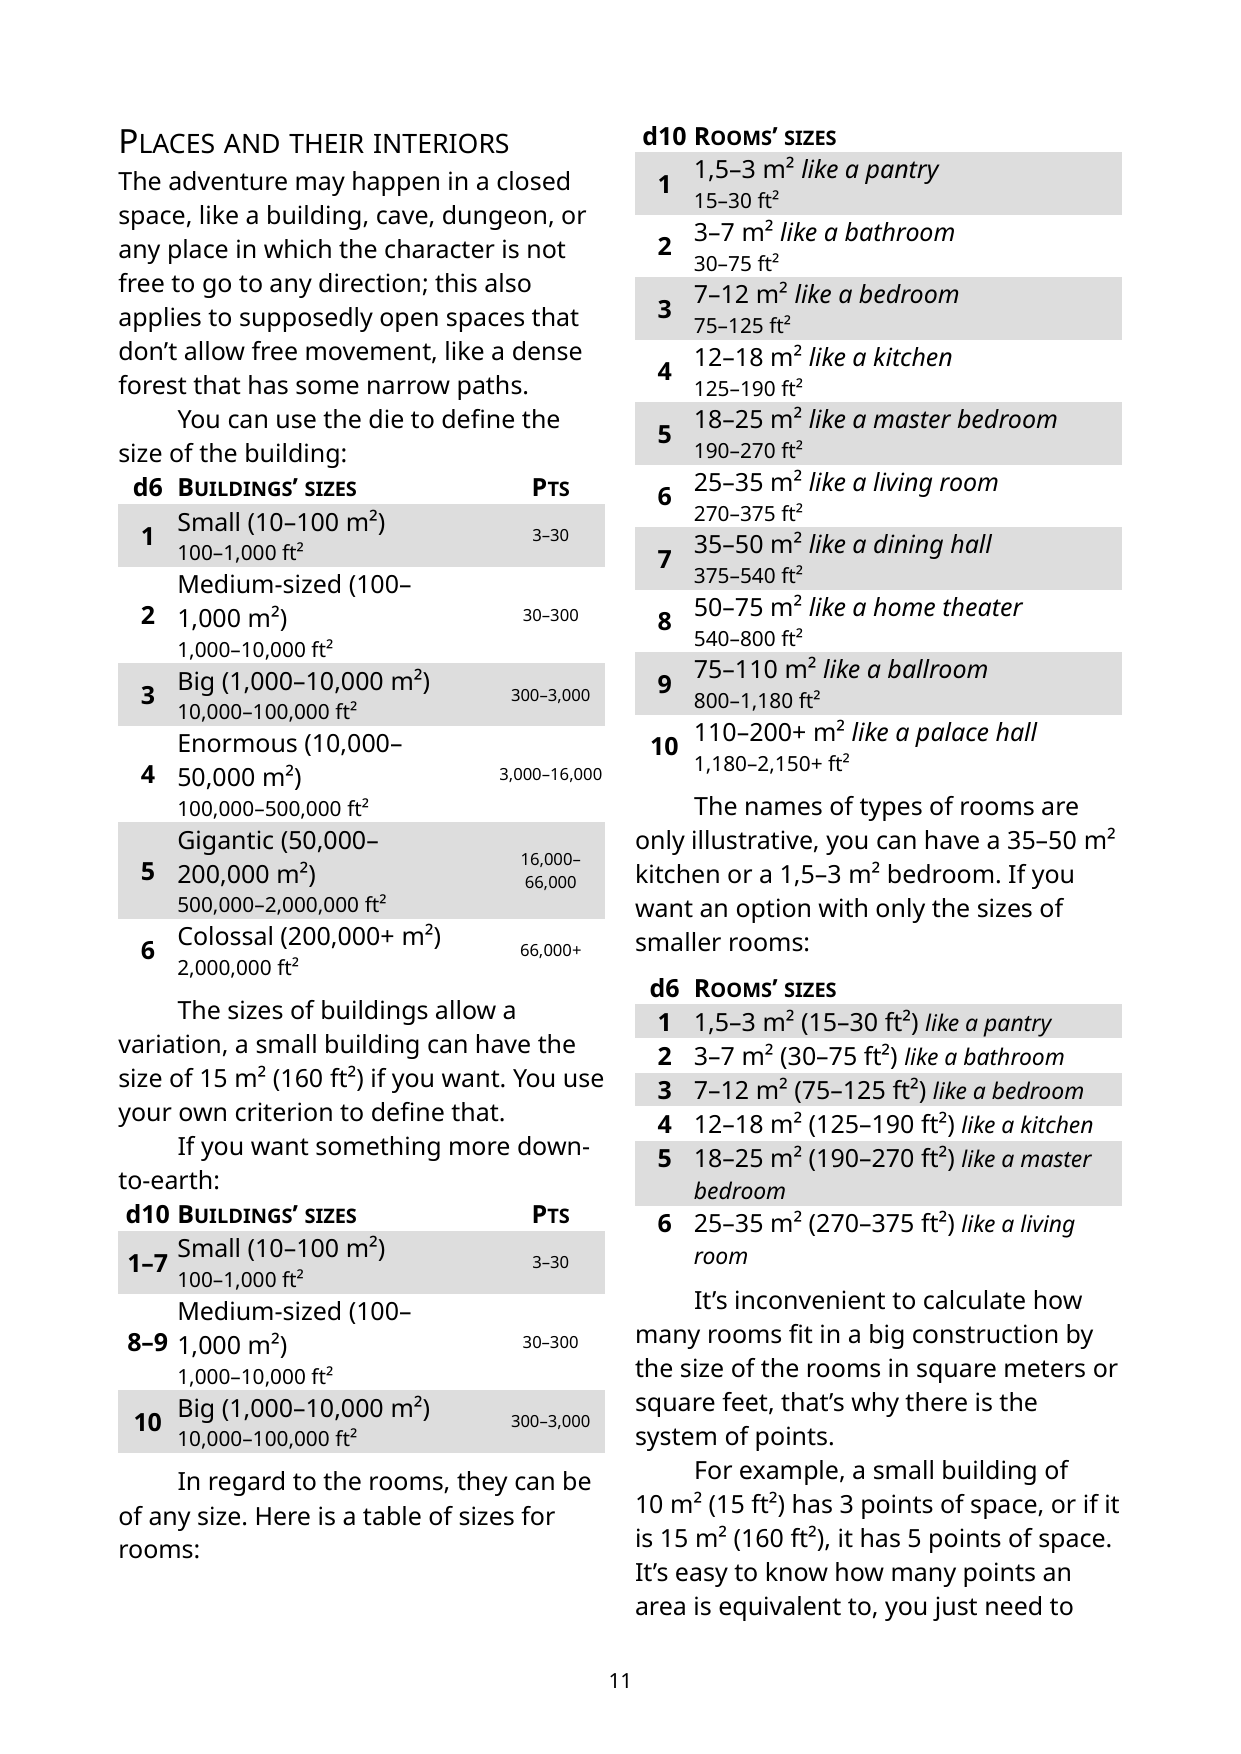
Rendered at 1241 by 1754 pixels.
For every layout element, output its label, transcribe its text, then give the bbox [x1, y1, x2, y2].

table_cell 25–35 m² like a living room 270–375 ft² [694, 465, 1122, 527]
table_cell Enormous (10,000–50,000 m²) 100,000–500,000 ft² [177, 726, 496, 822]
table_cell 1 [118, 504, 177, 567]
table_cell 9 [635, 652, 694, 715]
text It’s inconvenient to calculate how many rooms fit in a big construction by the size of the rooms in square meters or square feet, that’s why there is the system of points. [635, 1282, 1122, 1453]
table_cell 50–75 m² like a home theater 540–800 ft² [694, 590, 1122, 652]
text The sizes of buildings allow a variation, a small building can have the size of 15 m² (160 ft²) if you want. You use your own criterion to define that. [118, 993, 605, 1129]
table_cell 7–12 m² like a bedroom 75–125 ft² [694, 277, 1122, 340]
table_cell 18–25 m² like a master bedroom 190–270 ft² [694, 402, 1122, 465]
table_header d10 [635, 118, 694, 152]
table_cell 1,5–3 m² like a pantry 15–30 ft² [694, 152, 1122, 215]
table_cell 1 [635, 152, 694, 215]
table_header Buildings’ sizes [177, 470, 496, 504]
table_cell 3–7 m² like a bathroom 30–75 ft² [694, 215, 1122, 277]
table_header Rooms’ sizes [694, 970, 1122, 1004]
table_cell 3–30 [496, 1231, 605, 1294]
table_cell 30–300 [496, 567, 605, 663]
table_cell 3–30 [496, 504, 605, 567]
table_cell 2 [635, 215, 694, 277]
table_cell Small (10–100 m²) 100–1,000 ft² [177, 504, 496, 567]
table_cell 2 [118, 567, 177, 663]
table_cell Medium-sized (100–1,000 m²) 1,000–10,000 ft² [177, 1294, 496, 1390]
table_cell 16,000–66,000 [496, 822, 605, 919]
table_cell 2 [635, 1038, 694, 1072]
table_cell 1–7 [118, 1231, 177, 1294]
table_cell 18–25 m² (190–270 ft²) like a master bedroom [694, 1141, 1122, 1206]
table_cell 10 [635, 715, 694, 777]
table_cell 3 [635, 277, 694, 340]
table_cell Small (10–100 m²) 100–1,000 ft² [177, 1231, 496, 1294]
table_cell 3–7 m² (30–75 ft²) like a bathroom [694, 1038, 1122, 1072]
table_header d6 [635, 970, 694, 1004]
table_cell 3 [635, 1073, 694, 1106]
table_cell 3 [118, 663, 177, 726]
table_header d6 [118, 470, 177, 504]
table_cell Medium-sized (100–1,000 m²) 1,000–10,000 ft² [177, 567, 496, 663]
table_cell 6 [635, 1206, 694, 1271]
table_cell 25–35 m² (270–375 ft²) like a living room [694, 1206, 1122, 1271]
text If you want something more down-to-earth: [118, 1129, 605, 1197]
table_cell 8–9 [118, 1294, 177, 1390]
table_header Pts [496, 1197, 605, 1231]
text In regard to the rooms, they can be of any size. Here is a table of sizes for rooms: [118, 1464, 605, 1566]
table_cell 4 [635, 340, 694, 402]
table_cell 4 [635, 1106, 694, 1141]
table_cell 30–300 [496, 1294, 605, 1390]
text The names of types of rooms are only illustrative, you can have a 35–50 m² kitchen or a 1,5–3 m² bedroom. If you want an option with only the sizes of smaller rooms: [635, 788, 1122, 959]
table_cell 4 [118, 726, 177, 822]
table_cell 3,000–16,000 [496, 726, 605, 822]
table_cell Gigantic (50,000–200,000 m²) 500,000–2,000,000 ft² [177, 822, 496, 919]
table_cell Colossal (200,000+ m²) 2,000,000 ft² [177, 919, 496, 981]
table_cell 12–18 m² like a kitchen 125–190 ft² [694, 340, 1122, 402]
subtitle Places and their interiors [118, 118, 605, 163]
text For example, a small building of 10 m² (15 ft²) has 3 points of space, or if it is 15 m² (160 ft²), it has 5 points of space. It’s easy to know how many points an area is equivalent to, you just need to [635, 1453, 1122, 1623]
table_cell 35–50 m² like a dining hall 375–540 ft² [694, 527, 1122, 590]
table_cell 7 [635, 527, 694, 590]
table_cell 110–200+ m² like a palace hall 1,180–2,150+ ft² [694, 715, 1122, 777]
table_cell 1,5–3 m² (15–30 ft²) like a pantry [694, 1004, 1122, 1038]
table_cell 300–3,000 [496, 1390, 605, 1453]
table_header Rooms’ sizes [694, 118, 1122, 152]
table_cell 6 [635, 465, 694, 527]
table_cell 5 [635, 402, 694, 465]
table_cell 6 [118, 919, 177, 981]
table_cell 8 [635, 590, 694, 652]
text The adventure may happen in a closed space, like a building, cave, dungeon, or any place in which the character is not free to go to any direction; this also applies to supposedly open spaces that don’t allow free movement, like a dense forest that has some narrow paths. [118, 163, 605, 402]
table_header d10 [118, 1197, 177, 1231]
table_cell 7–12 m² (75–125 ft²) like a bedroom [694, 1073, 1122, 1106]
table_cell 66,000+ [496, 919, 605, 981]
table_cell 12–18 m² (125–190 ft²) like a kitchen [694, 1106, 1122, 1141]
table_cell 5 [118, 822, 177, 919]
table_cell 75–110 m² like a ballroom 800–1,180 ft² [694, 652, 1122, 715]
table_header Pts [496, 470, 605, 504]
text You can use the die to define the size of the building: [118, 402, 605, 470]
table_cell 300–3,000 [496, 663, 605, 726]
table_cell Big (1,000–10,000 m²) 10,000–100,000 ft² [177, 1390, 496, 1453]
table_cell 10 [118, 1390, 177, 1453]
table_cell Big (1,000–10,000 m²) 10,000–100,000 ft² [177, 663, 496, 726]
table_cell 1 [635, 1004, 694, 1038]
table_cell 5 [635, 1141, 694, 1206]
table_header Buildings’ sizes [177, 1197, 496, 1231]
